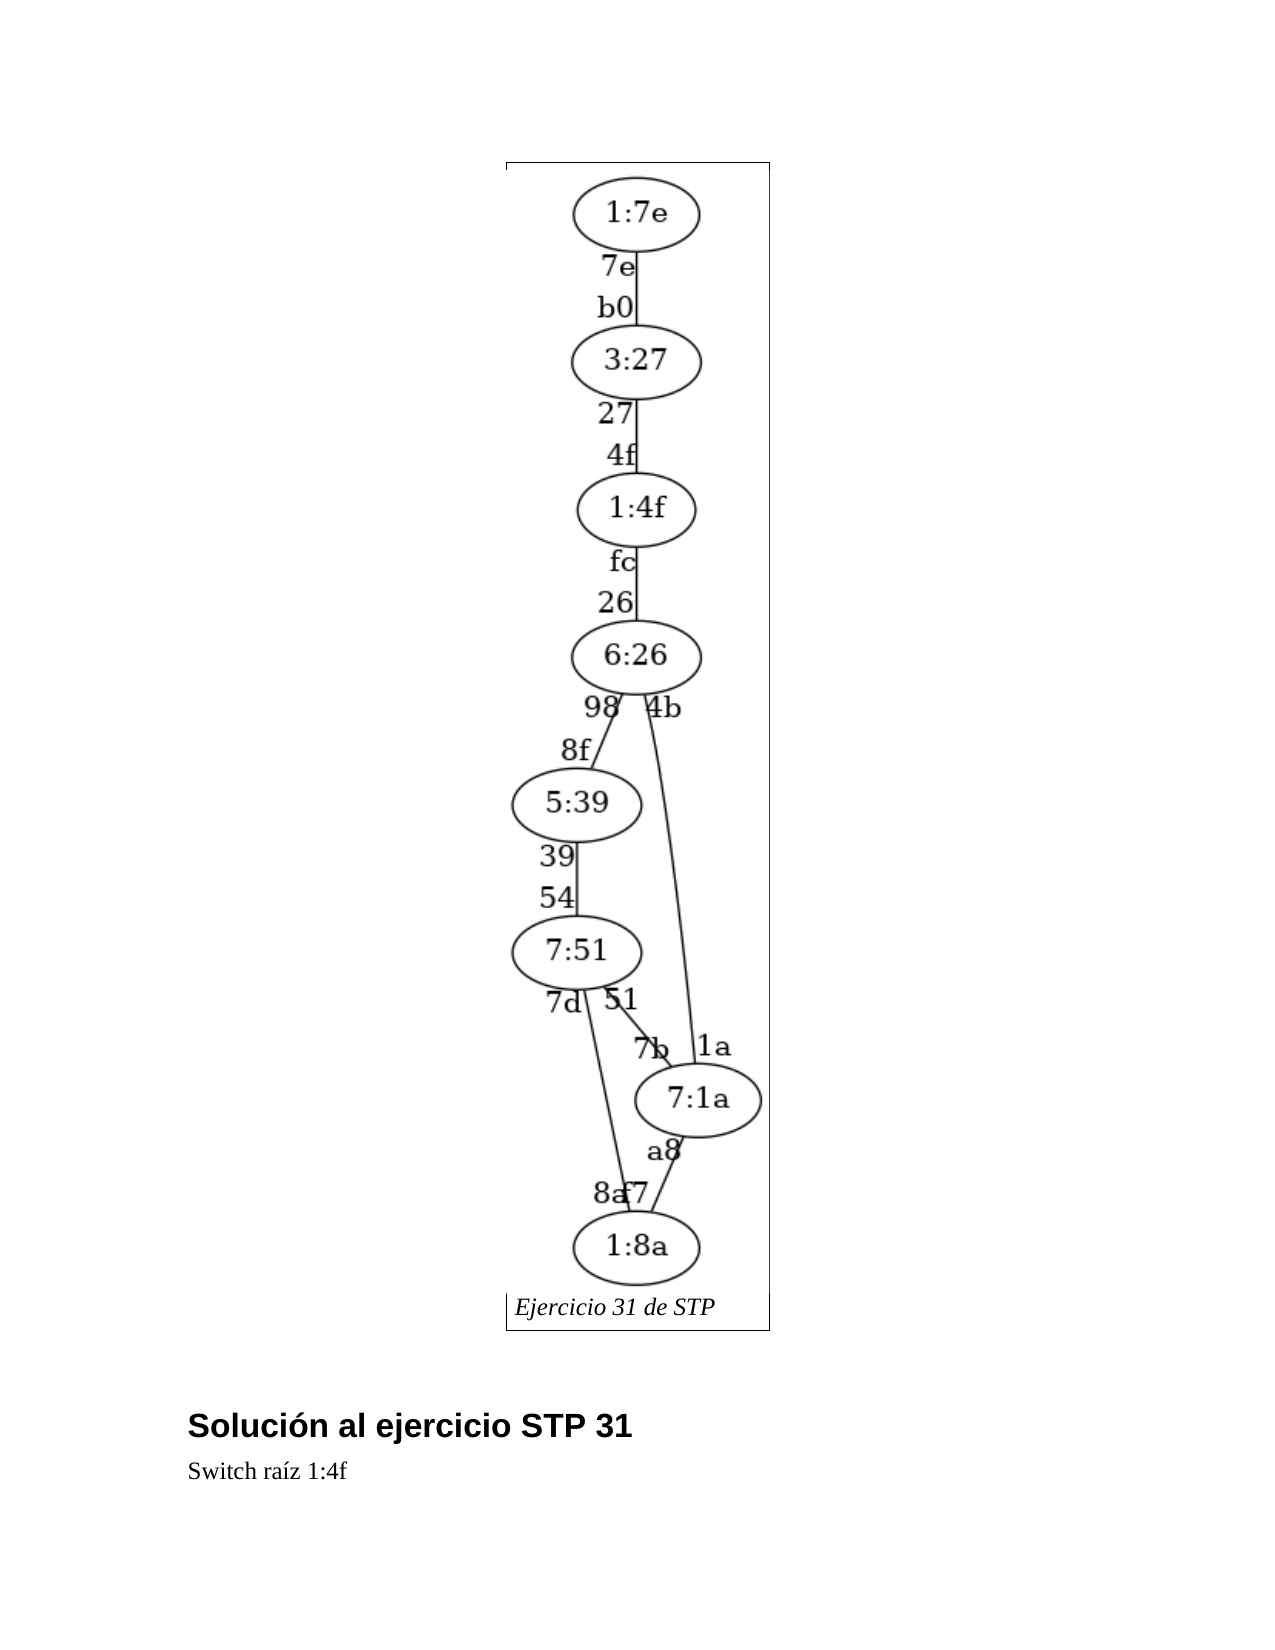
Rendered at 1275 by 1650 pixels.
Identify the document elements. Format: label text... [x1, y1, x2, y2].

subtitle Solución al ejercicio STP 31 [187, 1407, 1087, 1445]
picture [505, 170, 770, 1294]
text Ejercicio 31 de STP [514, 1294, 761, 1321]
text Switch raíz 1:4f [187, 1457, 1087, 1485]
